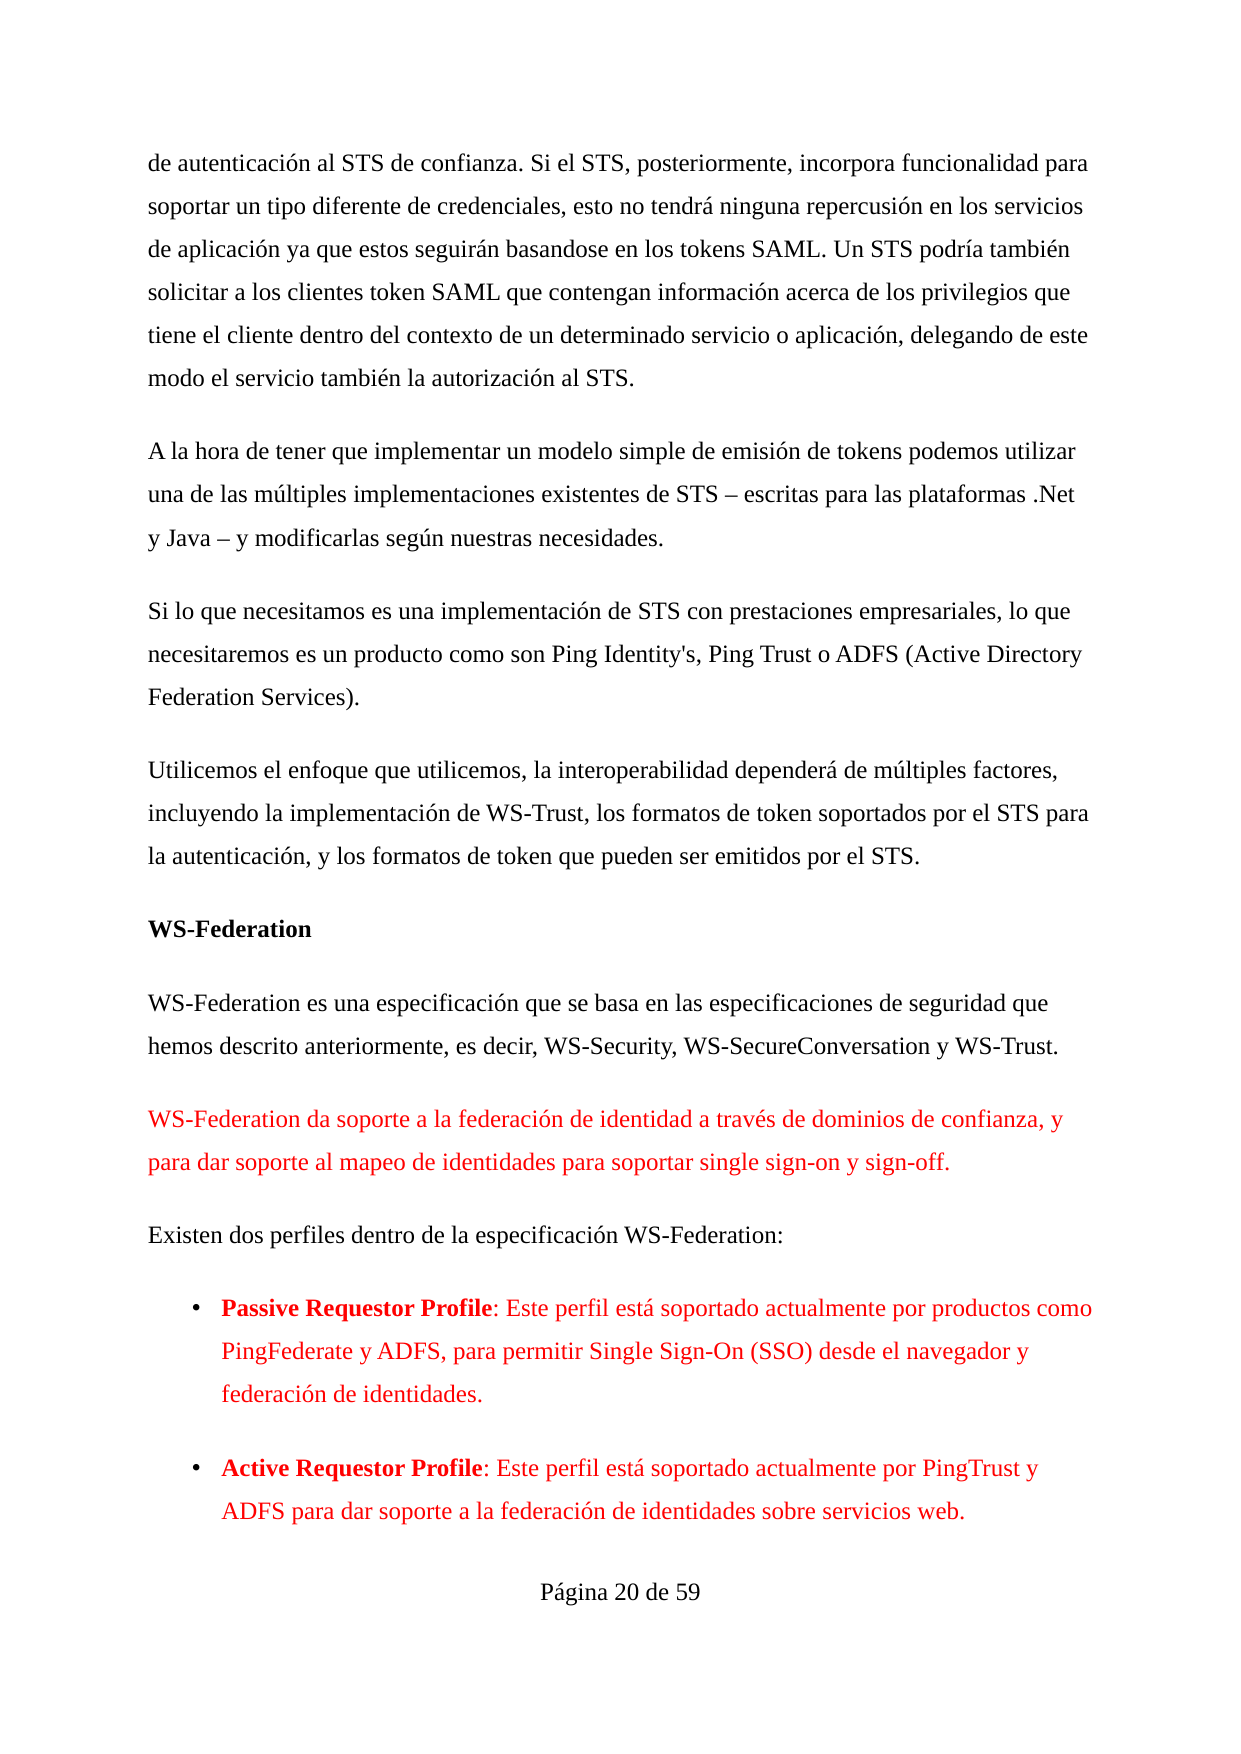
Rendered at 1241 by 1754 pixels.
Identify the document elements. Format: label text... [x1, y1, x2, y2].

text A la hora de tener que implementar un modelo simple de emisión de tokens podemos utilizar una de las múltiples implementaciones existentes de STS – escritas para las plataformas .Net y Java – y modificarlas según nuestras necesidades. [148, 436, 1093, 551]
list Active Requestor Profile: Este perfil está soportado actualmente por PingTrust y ADFS para dar soporte a la federación de identidades sobre servicios web. [192, 1453, 1093, 1524]
text WS-Federation [148, 914, 1093, 943]
text WS-Federation es una especificación que se basa en las especificaciones de seguridad que hemos descrito anteriormente, es decir, WS-Security, WS-SecureConversation y WS-Trust. [148, 988, 1093, 1059]
text Utilicemos el enfoque que utilicemos, la interoperabilidad dependerá de múltiples factores, incluyendo la implementación de WS-Trust, los formatos de token soportados por el STS para la autenticación, y los formatos de token que pueden ser emitidos por el STS. [148, 755, 1093, 870]
text de autenticación al STS de confianza. Si el STS, posteriormente, incorpora funcionalidad para soportar un tipo diferente de credenciales, esto no tendrá ninguna repercusión en los servicios de aplicación ya que estos seguirán basandose en los tokens SAML. Un STS podría también solicitar a los clientes token SAML que contengan información acerca de los privilegios que tiene el cliente dentro del contexto de un determinado servicio o aplicación, delegando de este modo el servicio también la autorización al STS. [148, 148, 1093, 392]
text Si lo que necesitamos es una implementación de STS con prestaciones empresariales, lo que necesitaremos es un producto como son Ping Identity's, Ping Trust o ADFS (Active Directory Federation Services). [148, 596, 1093, 711]
text Existen dos perfiles dentro de la especificación WS-Federation: [148, 1220, 1093, 1249]
text WS-Federation da soporte a la federación de identidad a través de dominios de confianza, y para dar soporte al mapeo de identidades para soportar single sign-on y sign-off. [148, 1104, 1093, 1176]
list Passive Requestor Profile: Este perfil está soportado actualmente por productos como PingFederate y ADFS, para permitir Single Sign-On (SSO) desde el navegador y federación de identidades. [192, 1293, 1093, 1408]
